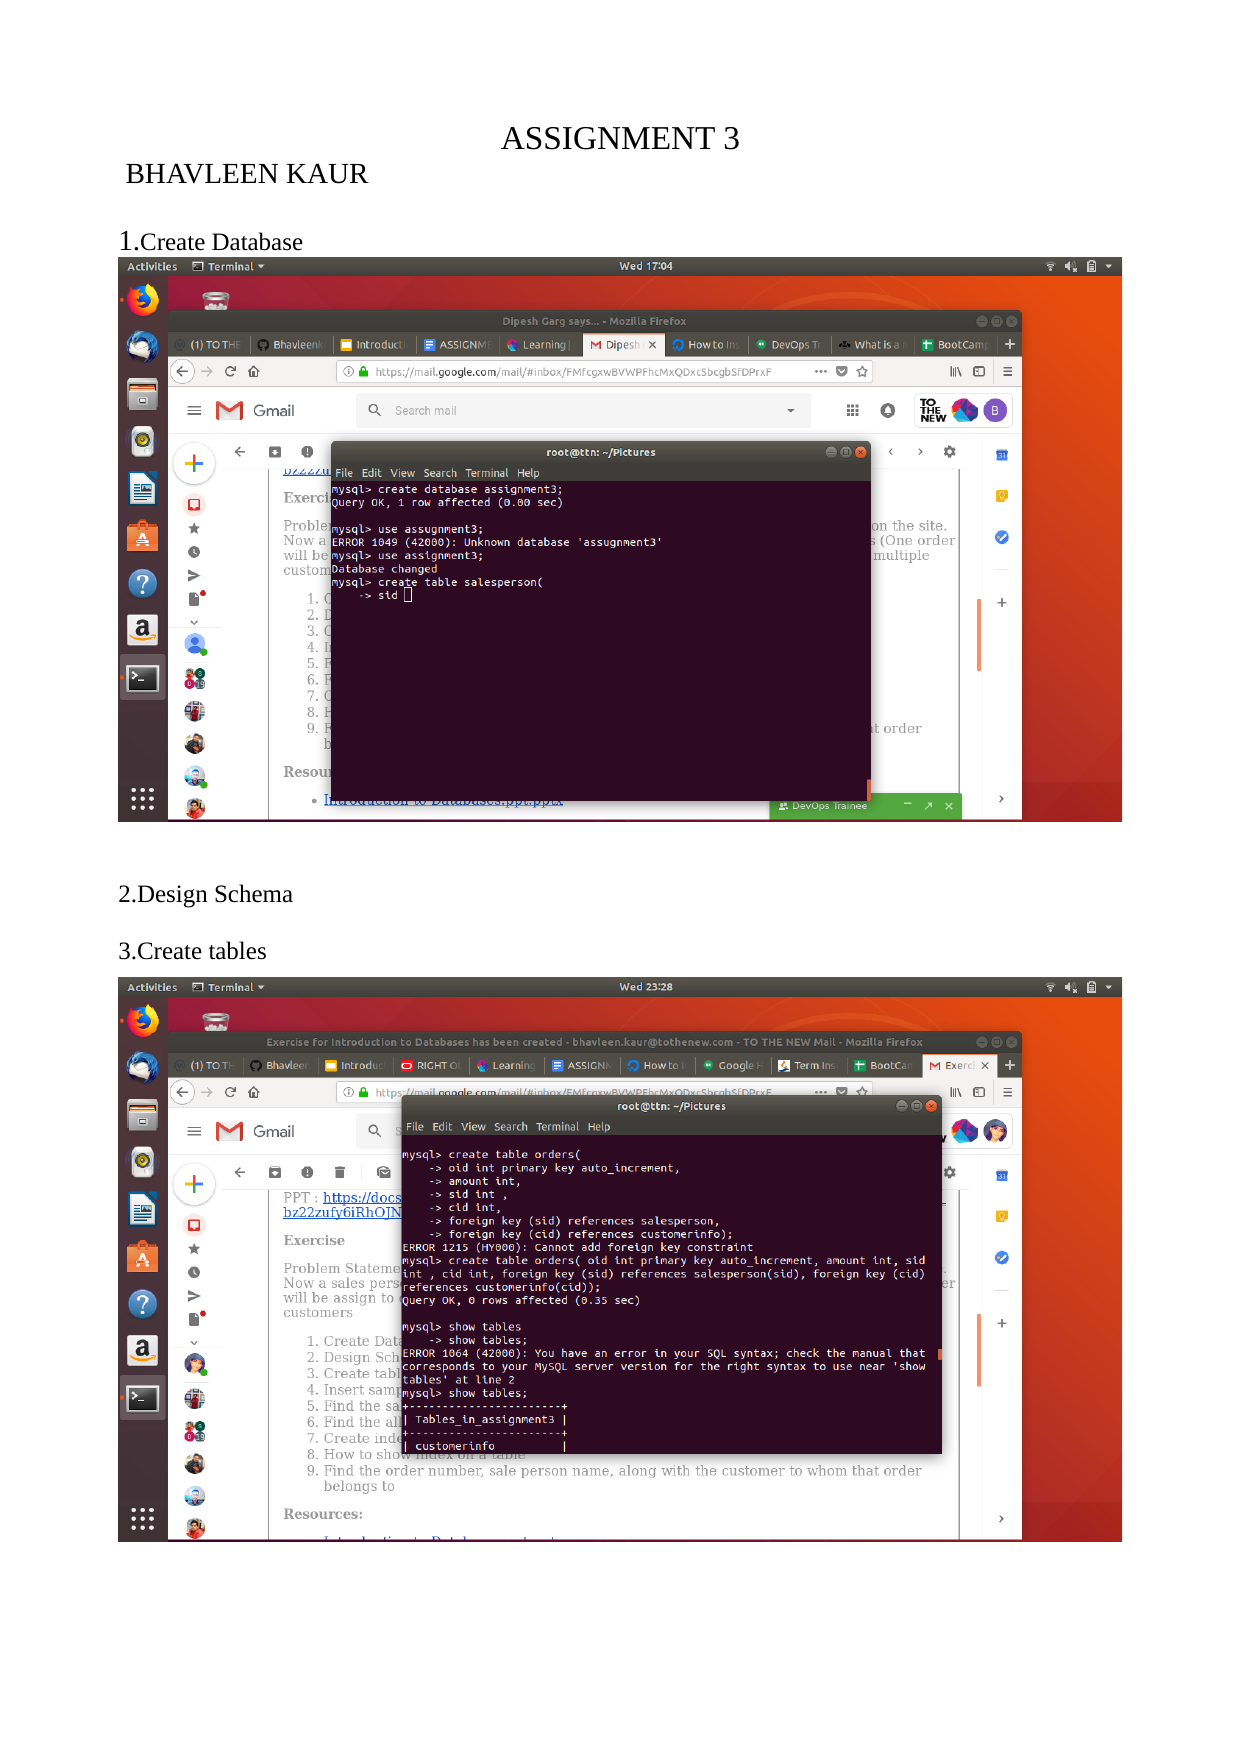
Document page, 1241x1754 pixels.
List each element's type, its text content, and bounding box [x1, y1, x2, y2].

text BHAVLEEN KAUR [118, 156, 1122, 190]
text 2.Design Schema [118, 879, 1122, 908]
picture [118, 977, 1123, 1542]
text 1.Create Database [118, 223, 1122, 257]
picture [118, 257, 1123, 822]
text ASSIGNMENT 3 [118, 118, 1122, 156]
text 3.Create tables [118, 936, 1122, 965]
